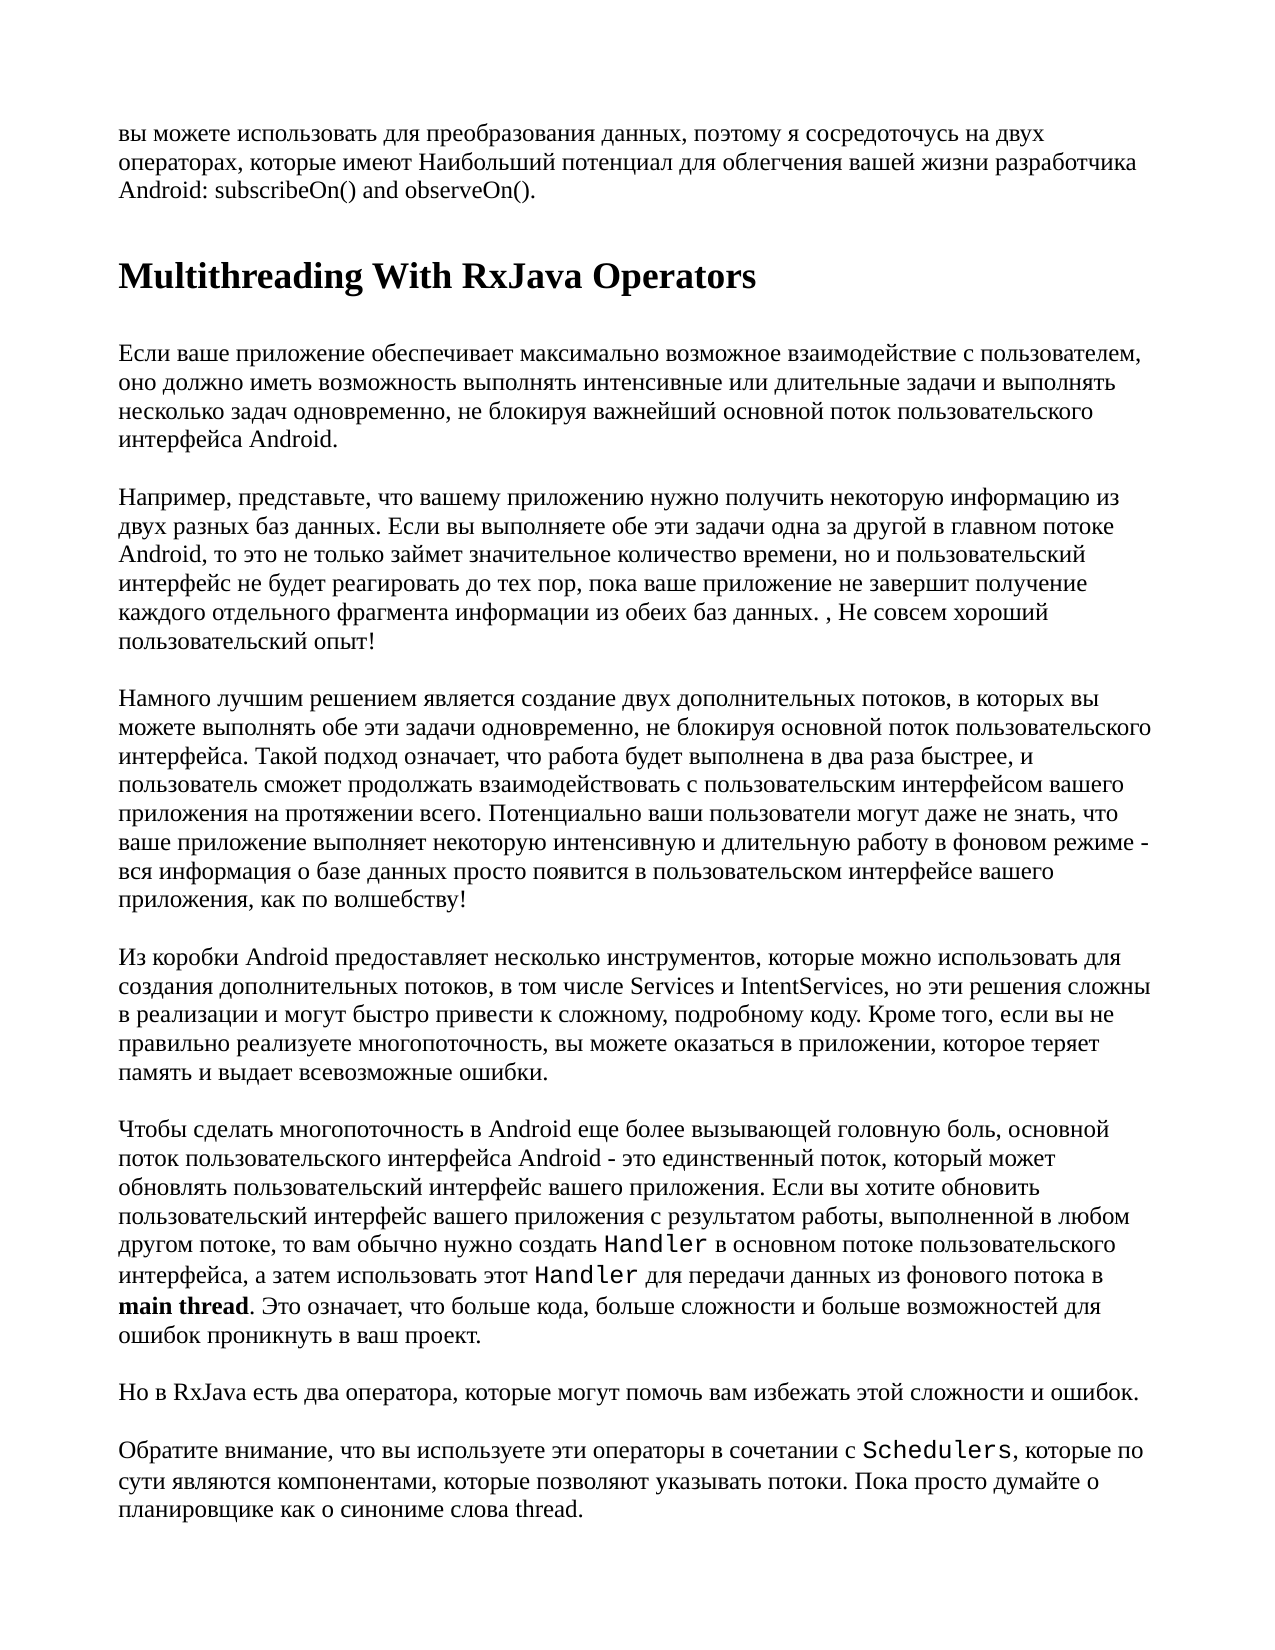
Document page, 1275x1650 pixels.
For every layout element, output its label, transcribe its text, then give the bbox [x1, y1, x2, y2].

text Обратите внимание, что вы используете эти операторы в сочетании с Schedulers, которые по сути являются компонентами, которые позволяют указывать потоки. Пока просто думайте о планировщике как о синониме слова thread. [118, 1435, 1157, 1523]
subtitle Multithreading With RxJava Operators [118, 254, 1157, 297]
text Например, представьте, что вашему приложению нужно получить некоторую информацию из двух разных баз данных. Если вы выполняете обе эти задачи одна за другой в главном потоке Android, то это не только займет значительное количество времени, но и пользовательский интерфейс не будет реагировать до тех пор, пока ваше приложение не завершит получение каждого отдельного фрагмента информации из обеих баз данных. , Не совсем хороший пользовательский опыт! [118, 482, 1157, 654]
text Из коробки Android предоставляет несколько инструментов, которые можно использовать для создания дополнительных потоков, в том числе Services и IntentServices, но эти решения сложны в реализации и могут быстро привести к сложному, подробному коду. Кроме того, если вы не правильно реализуете многопоточность, вы можете оказаться в приложении, которое теряет память и выдает всевозможные ошибки. [118, 942, 1157, 1086]
text Намного лучшим решением является создание двух дополнительных потоков, в которых вы можете выполнять обе эти задачи одновременно, не блокируя основной поток пользовательского интерфейса. Такой подход означает, что работа будет выполнена в два раза быстрее, и пользователь сможет продолжать взаимодействовать с пользовательским интерфейсом вашего приложения на протяжении всего. Потенциально ваши пользователи могут даже не знать, что ваше приложение выполняет некоторую интенсивную и длительную работу в фоновом режиме - вся информация о базе данных просто появится в пользовательском интерфейсе вашего приложения, как по волшебству! [118, 683, 1157, 913]
text Если ваше приложение обеспечивает максимально возможное взаимодействие с пользователем, оно должно иметь возможность выполнять интенсивные или длительные задачи и выполнять несколько задач одновременно, не блокируя важнейший основной поток пользовательского интерфейса Android. [118, 338, 1157, 453]
text Но в RxJava есть два оператора, которые могут помочь вам избежать этой сложности и ошибок. [118, 1377, 1157, 1406]
text Чтобы сделать многопоточность в Android еще более вызывающей головную боль, основной поток пользовательского интерфейса Android - это единственный поток, который может обновлять пользовательский интерфейс вашего приложения. Если вы хотите обновить пользовательский интерфейс вашего приложения с результатом работы, выполненной в любом другом потоке, то вам обычно нужно создать Handler в основном потоке пользовательского интерфейса, а затем использовать этот Handler для передачи данных из фонового потока в main thread. Это означает, что больше кода, больше сложности и больше возможностей для ошибок проникнуть в ваш проект. [118, 1114, 1157, 1349]
text вы можете использовать для преобразования данных, поэтому я сосредоточусь на двух операторах, которые имеют Наибольший потенциал для облегчения вашей жизни разработчика Android: subscribeOn() and observeOn(). [118, 118, 1157, 204]
